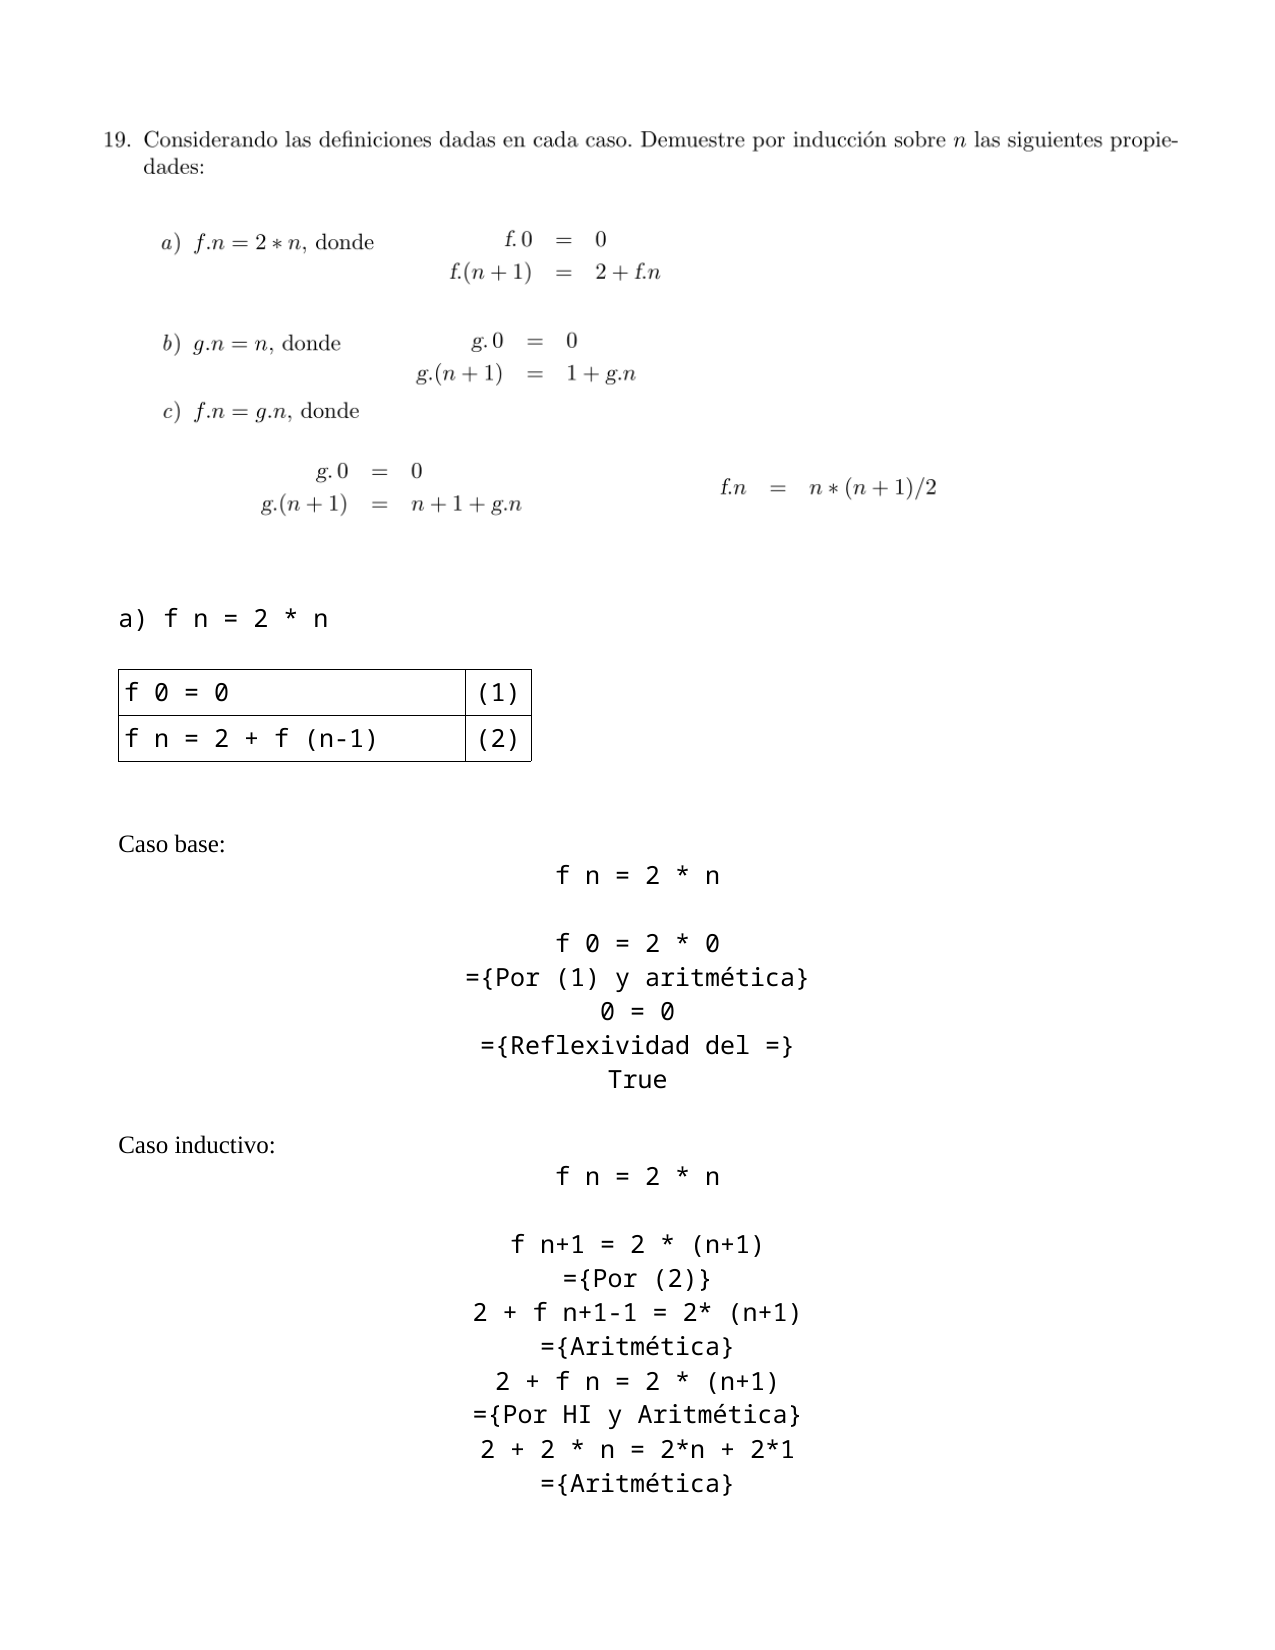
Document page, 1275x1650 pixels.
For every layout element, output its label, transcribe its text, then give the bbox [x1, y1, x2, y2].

text ={Reflexividad del =} [118, 1028, 1157, 1062]
text ={Aritmética} [118, 1329, 1157, 1363]
text 0 = 0 [118, 994, 1157, 1028]
text f n = 2 * n [118, 857, 1157, 892]
text ={Por HI y Aritmética} [118, 1397, 1157, 1431]
text 2 + 2 * n = 2*n + 2*1 [118, 1431, 1157, 1465]
picture [82, 118, 1193, 533]
table_cell f n = 2 + f (n-1) [119, 716, 465, 761]
text ={Aritmética} [118, 1465, 1157, 1499]
text Caso inductivo: [118, 1130, 1157, 1159]
table_cell (2) [466, 716, 531, 761]
text 2 + f n = 2 * (n+1) [118, 1363, 1157, 1397]
text 2 + f n+1-1 = 2* (n+1) [118, 1295, 1157, 1329]
text ={Por (2)} [118, 1261, 1157, 1295]
text ={Por (1) y aritmética} [118, 960, 1157, 994]
text f 0 = 2 * 0 [118, 926, 1157, 960]
text a) f n = 2 * n [118, 601, 1157, 635]
table_header f 0 = 0 [119, 670, 465, 715]
text True [118, 1062, 1157, 1096]
text Caso base: [118, 829, 1157, 857]
text f n = 2 * n [118, 1159, 1157, 1193]
table_header (1) [466, 670, 531, 715]
text f n+1 = 2 * (n+1) [118, 1227, 1157, 1261]
